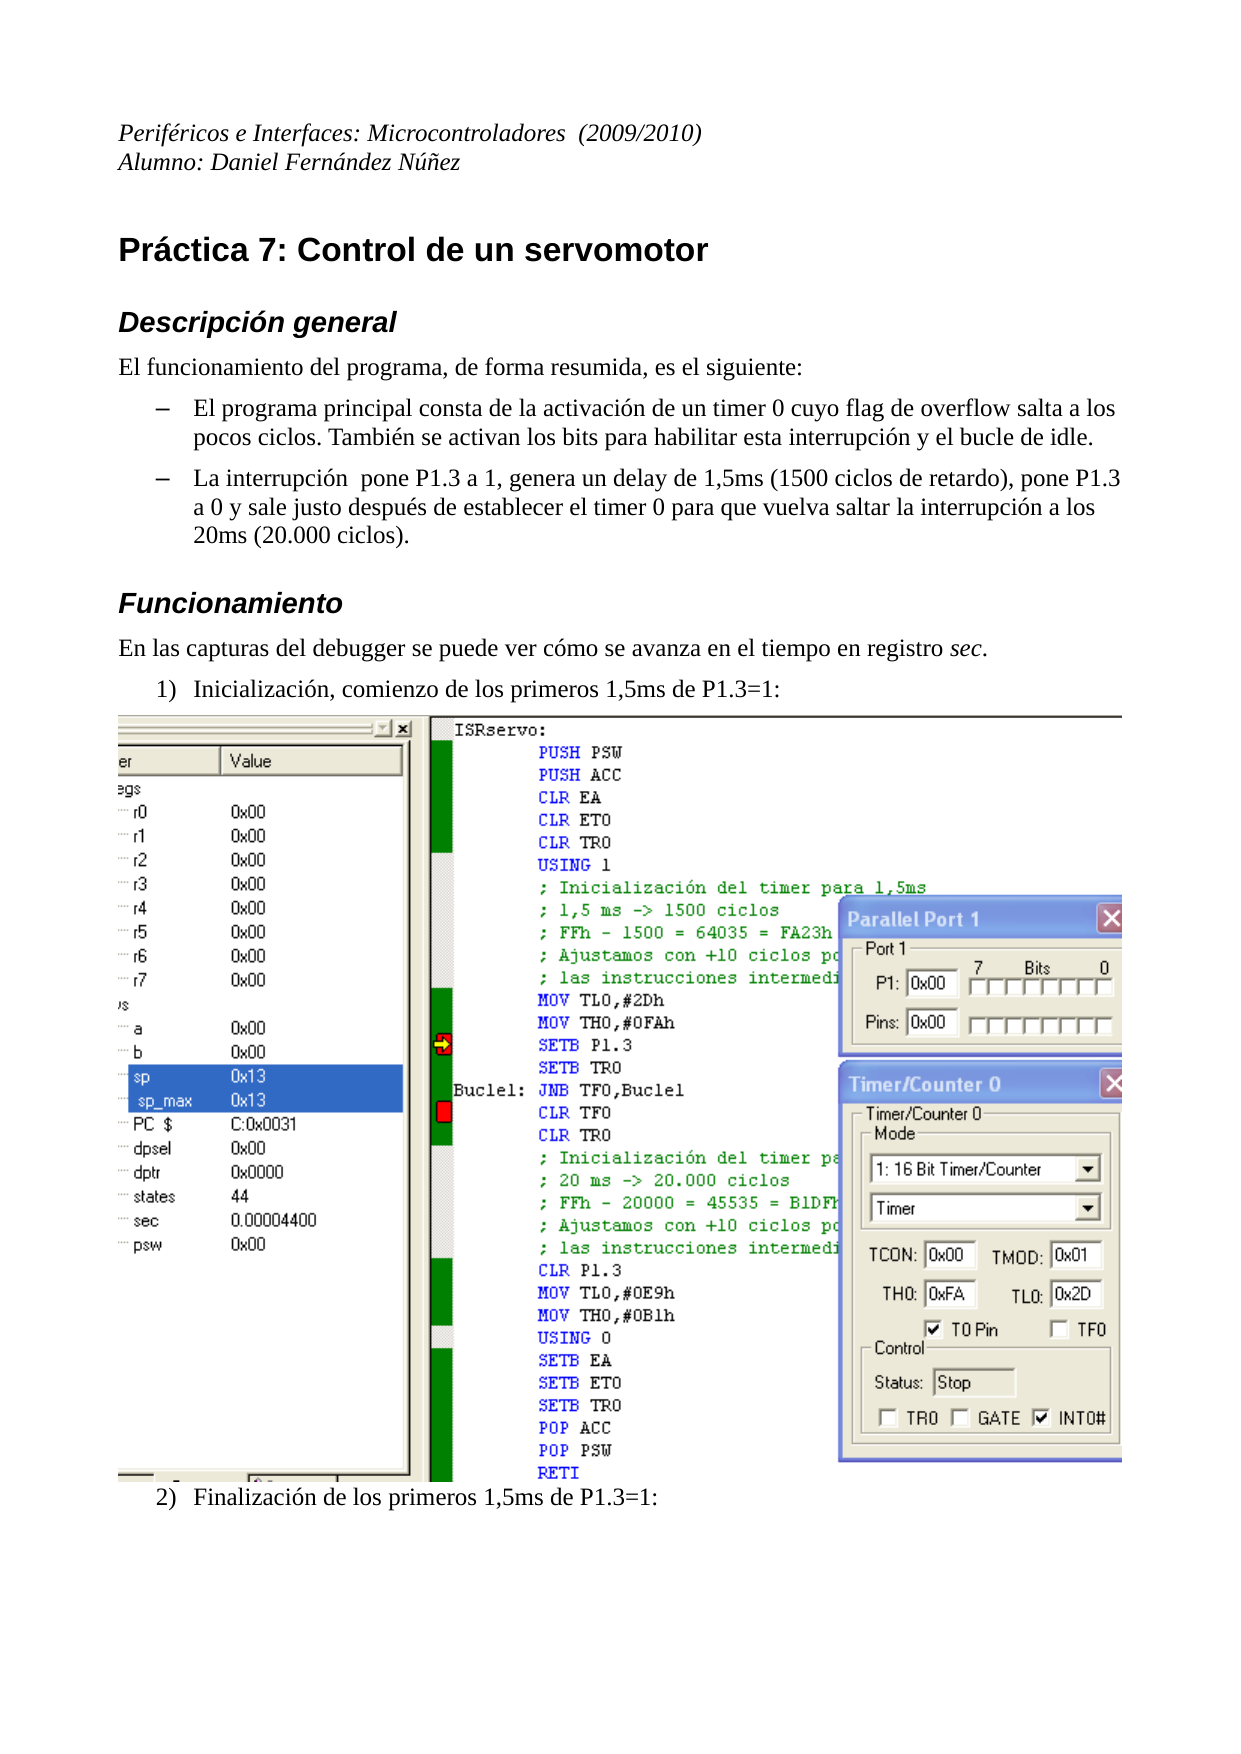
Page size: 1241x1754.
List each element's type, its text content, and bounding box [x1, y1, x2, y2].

text El funcionamiento del programa, de forma resumida, es el siguiente: [118, 352, 1122, 380]
list Finalización de los primeros 1,5ms de P1.3=1: [156, 1482, 1122, 1511]
text En las capturas del debugger se puede ver cómo se avanza en el tiempo en registro sec. [118, 633, 1122, 661]
picture [118, 715, 1122, 1482]
list El programa principal consta de la activación de un timer 0 cuyo flag de overflow salta a los pocos ciclos. También se activan los bits para habilitar esta interrupción y el bucle de idle. [156, 393, 1122, 450]
text Alumno: Daniel Fernández Núñez [118, 147, 1122, 176]
list Inicialización, comienzo de los primeros 1,5ms de P1.3=1: [156, 674, 1122, 703]
subtitle Funcionamiento [118, 587, 1122, 620]
subtitle Práctica 7: Control de un servomotor [118, 229, 1122, 268]
list La interrupción pone P1.3 a 1, genera un delay de 1,5ms (1500 ciclos de retardo), pone P1.3 a 0 y sale justo después de establecer el timer 0 para que vuelva saltar la interrupción a los 20ms (20.000 ciclos). [156, 463, 1122, 549]
text Periféricos e Interfaces: Microcontroladores (2009/2010) [118, 118, 1122, 147]
subtitle Descripción general [118, 306, 1122, 339]
